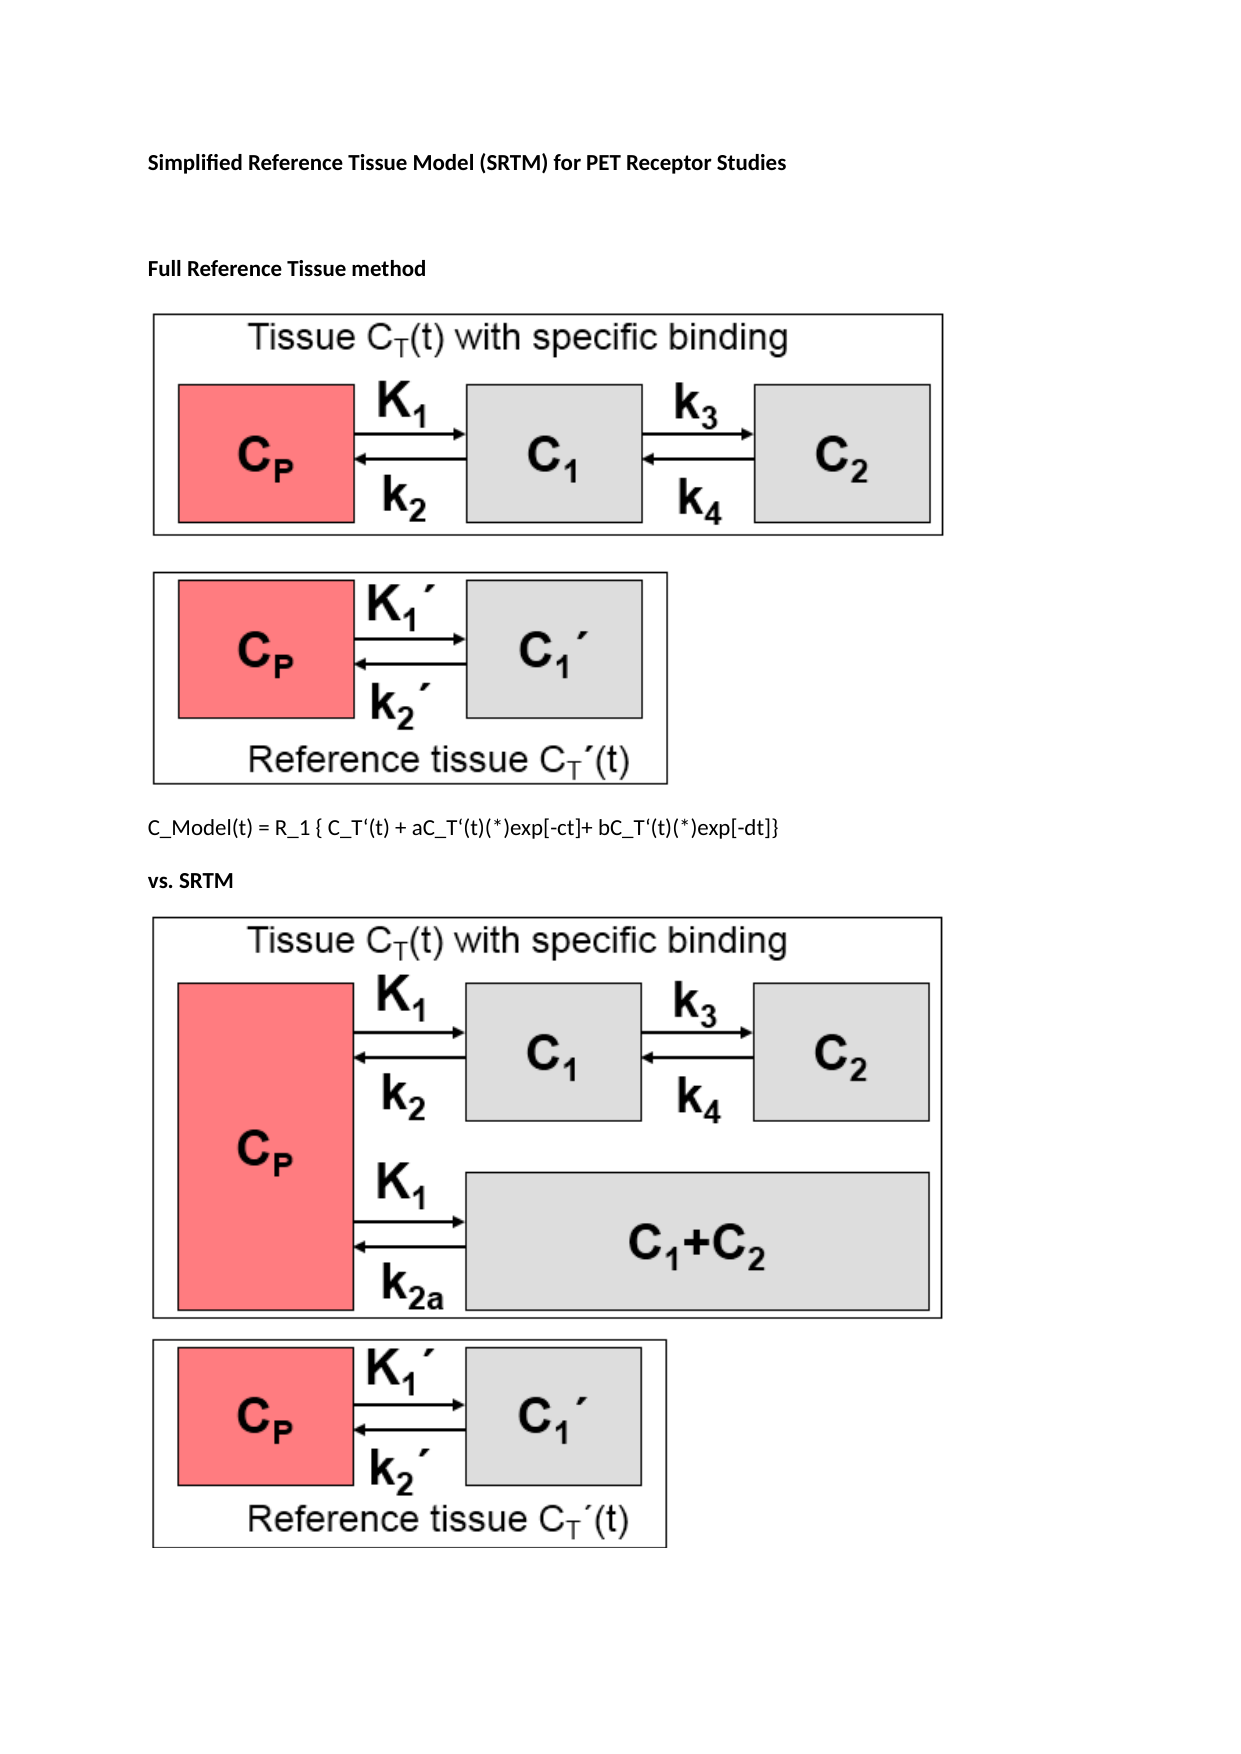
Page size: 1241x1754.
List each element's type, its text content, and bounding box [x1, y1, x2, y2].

text C_Model(t) = R_1 { C_T‘(t) + aC_T‘(t)(*)exp[-ct]+ bC_T‘(t)(*)exp[-dt]} [148, 813, 1093, 841]
picture [147, 306, 953, 788]
picture [159, 903, 952, 1549]
text Full Reference Tissue method [148, 254, 1093, 282]
text vs. SRTM [148, 866, 1093, 894]
text Simplified Reference Tissue Model (SRTM) for PET Receptor Studies [148, 148, 1093, 176]
